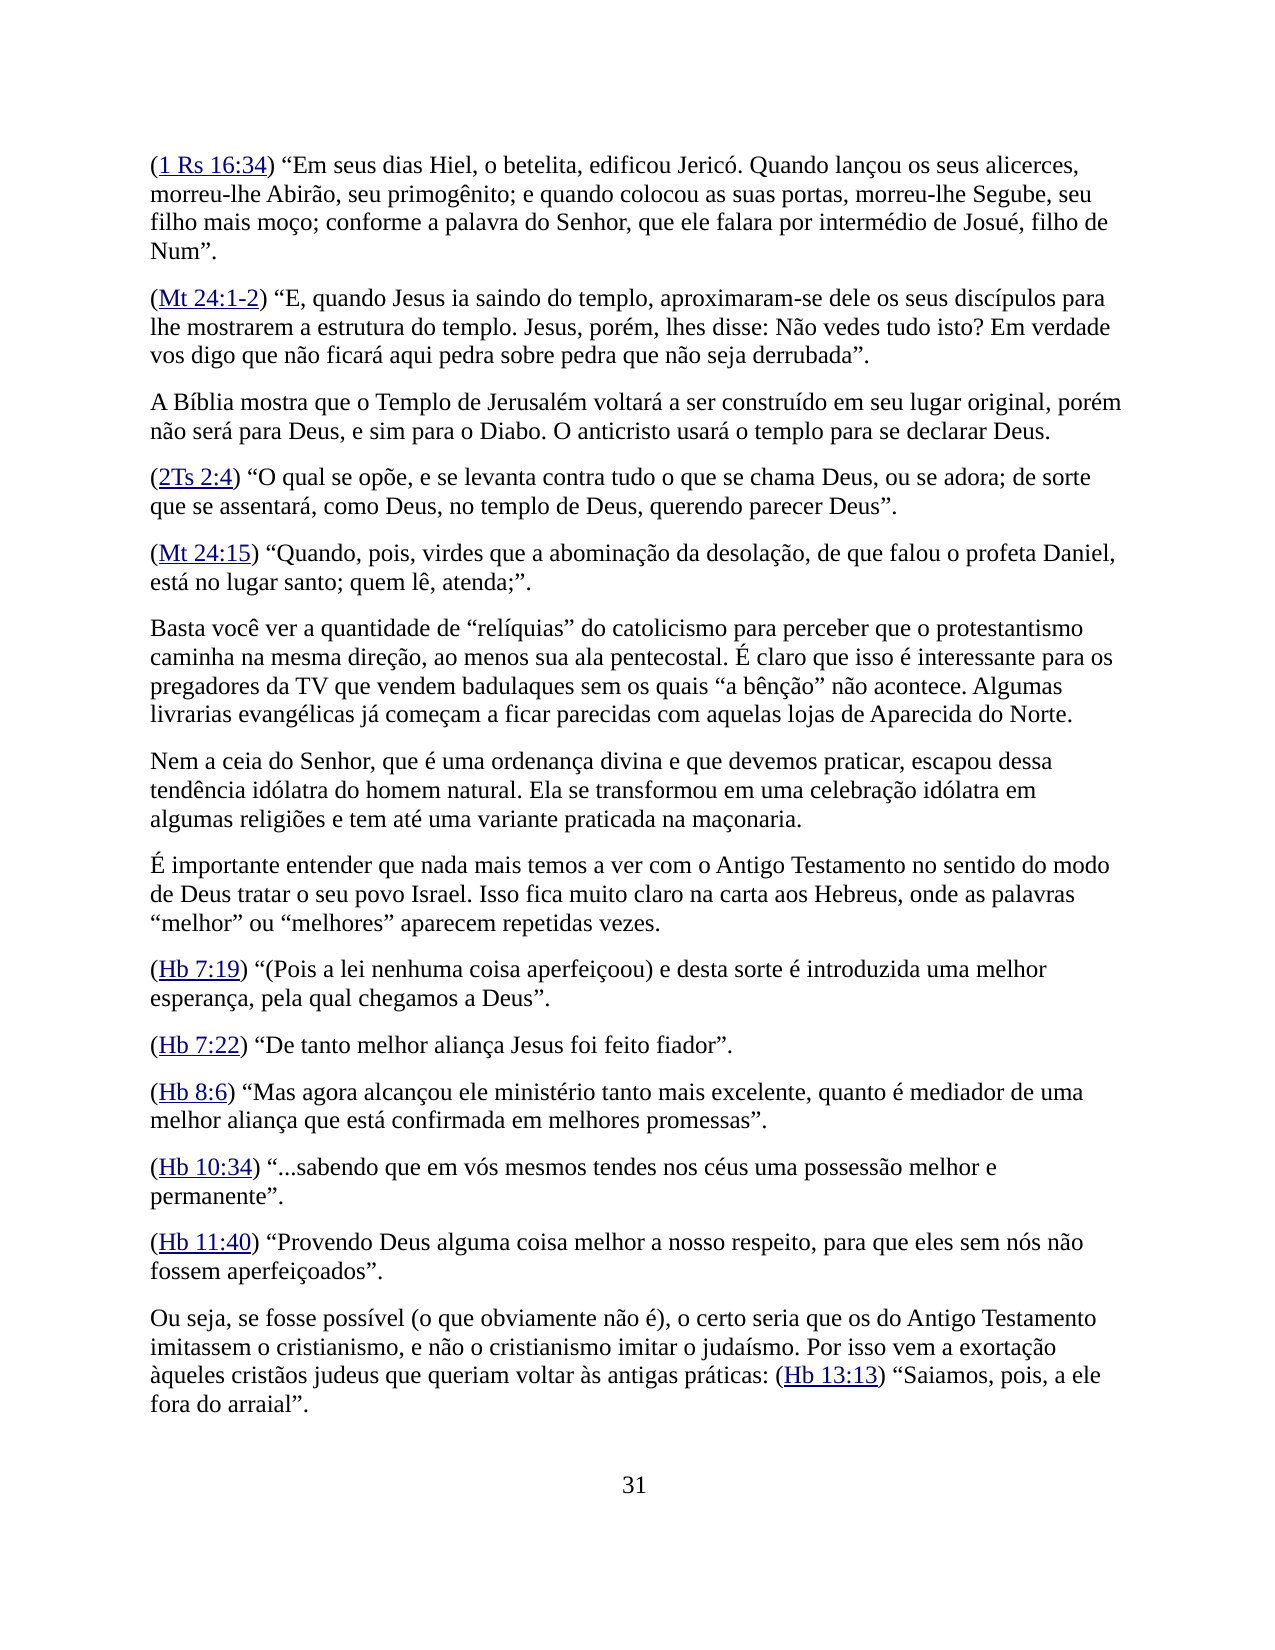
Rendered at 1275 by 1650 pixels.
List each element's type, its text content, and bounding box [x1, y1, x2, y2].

text (Mt 24:15) “Quando, pois, virdes que a abominação da desolação, de que falou o profeta Daniel, está no lugar santo; quem lê, atenda;”. [150, 538, 1125, 595]
text É importante entender que nada mais temos a ver com o Antigo Testamento no sentido do modo de Deus tratar o seu povo Israel. Isso fica muito claro na carta aos Hebreus, onde as palavras “melhor” ou “melhores” aparecem repetidas vezes. [150, 850, 1125, 937]
text (Hb 7:19) “(Pois a lei nenhuma coisa aperfeiçoou) e desta sorte é introduzida uma melhor esperança, pela qual chegamos a Deus”. [150, 954, 1125, 1012]
text (Mt 24:1-2) “E, quando Jesus ia saindo do templo, aproximaram-se dele os seus discípulos para lhe mostrarem a estrutura do templo. Jesus, porém, lhes disse: Não vedes tudo isto? Em verdade vos digo que não ficará aqui pedra sobre pedra que não seja derrubada”. [150, 283, 1125, 369]
text (1 Rs 16:34) “Em seus dias Hiel, o betelita, edificou Jericó. Quando lançou os seus alicerces, morreu-lhe Abirão, seu primogênito; e quando colocou as suas portas, morreu-lhe Segube, seu filho mais moço; conforme a palavra do Senhor, que ele falara por intermédio de Josué, filho de Num”. [150, 150, 1125, 265]
text Ou seja, se fosse possível (o que obviamente não é), o certo seria que os do Antigo Testamento imitassem o cristianismo, e não o cristianismo imitar o judaísmo. Por isso vem a exortação àqueles cristãos judeus que queriam voltar às antigas práticas: (Hb 13:13) “Saiamos, pois, a ele fora do arraial”. [150, 1303, 1125, 1418]
text (Hb 7:22) “De tanto melhor aliança Jesus foi feito fiador”. [150, 1030, 1125, 1059]
text Basta você ver a quantidade de “relíquias” do catolicismo para perceber que o protestantismo caminha na mesma direção, ao menos sua ala pentecostal. É claro que isso é interessante para os pregadores da TV que vendem badulaques sem os quais “a bênção” não acontece. Algumas livrarias evangélicas já começam a ficar parecidas com aquelas lojas de Aparecida do Norte. [150, 613, 1125, 728]
text (2Ts 2:4) “O qual se opõe, e se levanta contra tudo o que se chama Deus, ou se adora; de sorte que se assentará, como Deus, no templo de Deus, querendo parecer Deus”. [150, 462, 1125, 520]
text Nem a ceia do Senhor, que é uma ordenança divina e que devemos praticar, escapou dessa tendência idólatra do homem natural. Ela se transformou em uma celebração idólatra em algumas religiões e tem até uma variante praticada na maçonaria. [150, 746, 1125, 832]
text (Hb 8:6) “Mas agora alcançou ele ministério tanto mais excelente, quanto é mediador de uma melhor aliança que está confirmada em melhores promessas”. [150, 1077, 1125, 1134]
text (Hb 10:34) “...sabendo que em vós mesmos tendes nos céus uma possessão melhor e permanente”. [150, 1152, 1125, 1209]
text A Bíblia mostra que o Templo de Jerusalém voltará a ser construído em seu lugar original, porém não será para Deus, e sim para o Diabo. O anticristo usará o templo para se declarar Deus. [150, 387, 1125, 444]
text (Hb 11:40) “Provendo Deus alguma coisa melhor a nosso respeito, para que eles sem nós não fossem aperfeiçoados”. [150, 1227, 1125, 1285]
